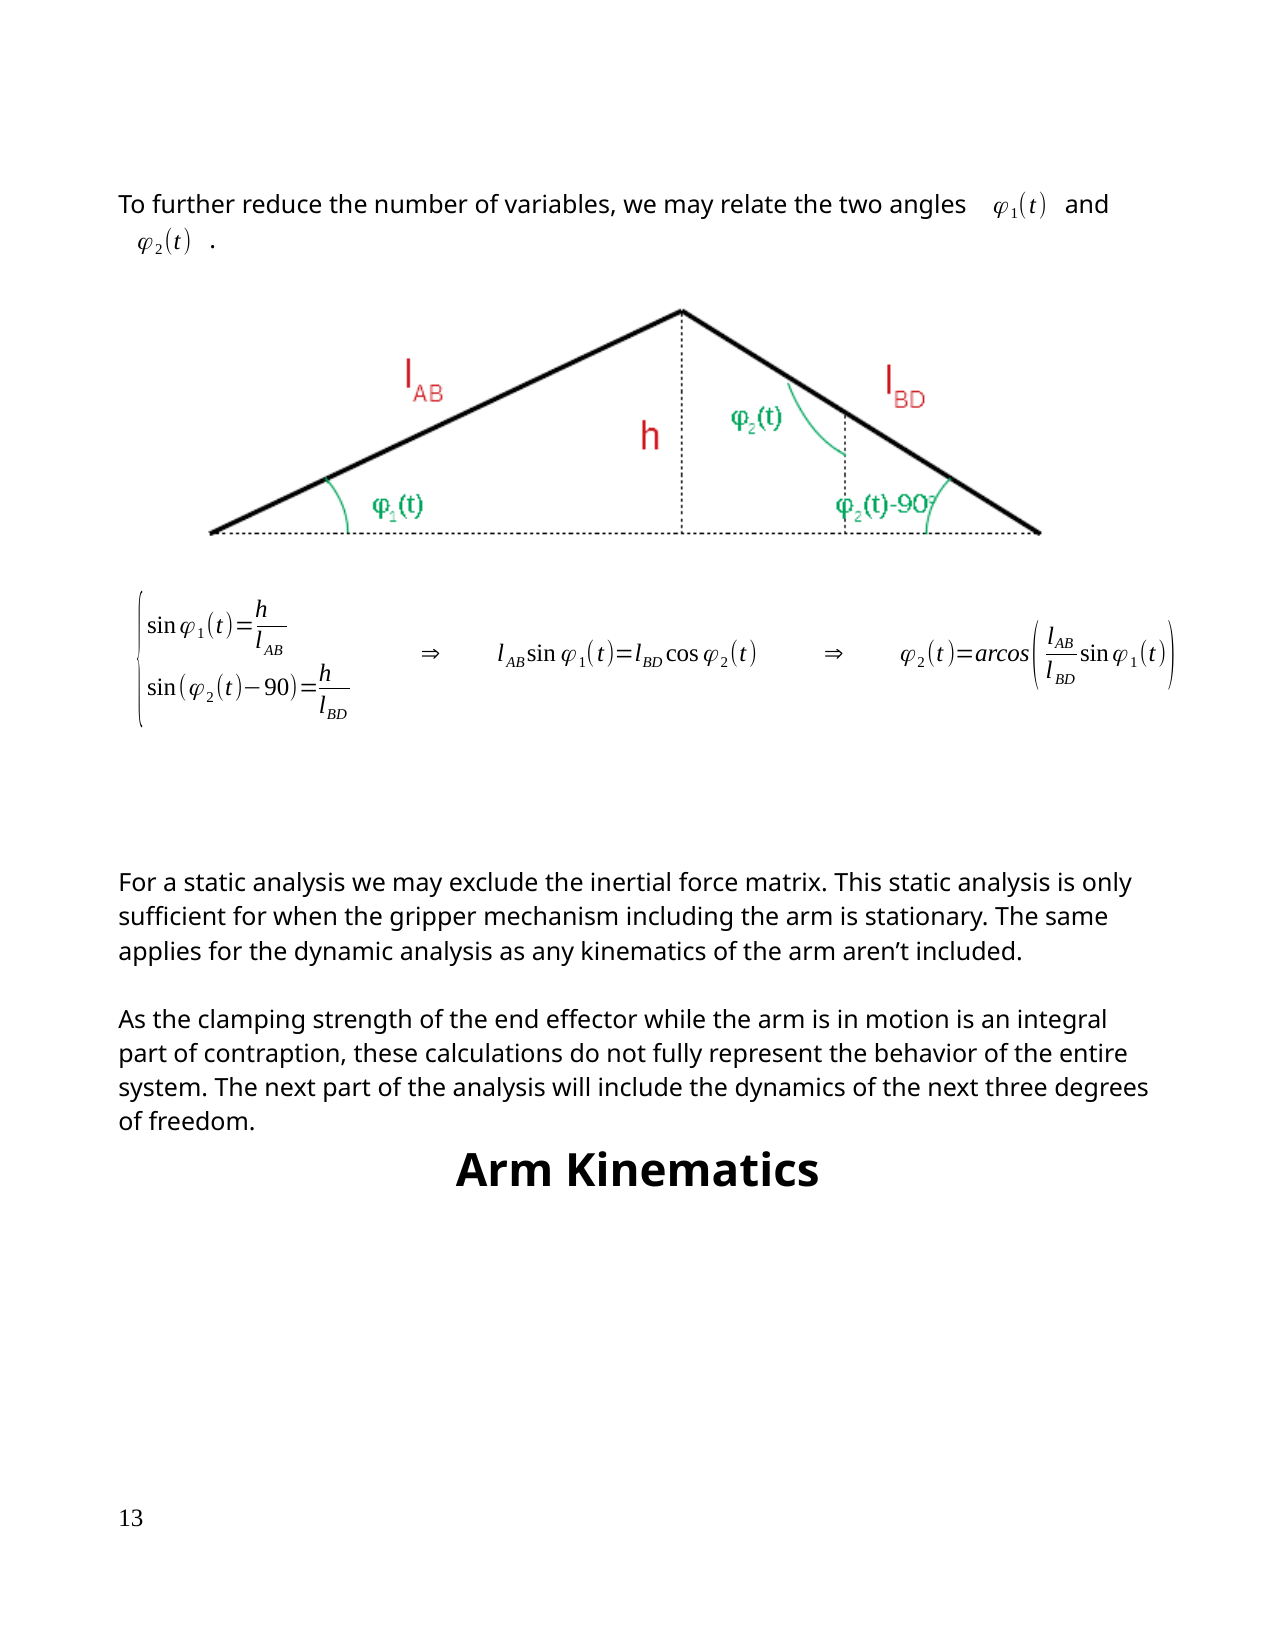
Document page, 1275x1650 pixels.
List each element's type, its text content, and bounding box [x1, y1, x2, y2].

picture [130, 271, 1133, 590]
text For a static analysis we may exclude the inertial force matrix. This static analysis is only sufficient for when the gripper mechanism including the arm is stationary. The same applies for the dynamic analysis as any kinematics of the arm aren’t included. [118, 865, 1157, 967]
text Arm Kinematics [118, 1137, 1157, 1200]
text As the clamping strength of the end effector while the arm is in motion is an integral part of contraption, these calculations do not fully represent the behavior of the entire system. The next part of the analysis will include the dynamics of the next three degrees of freedom. [118, 1001, 1157, 1137]
text To further reduce the number of variables, we may relate the two angles and. [118, 186, 1157, 258]
